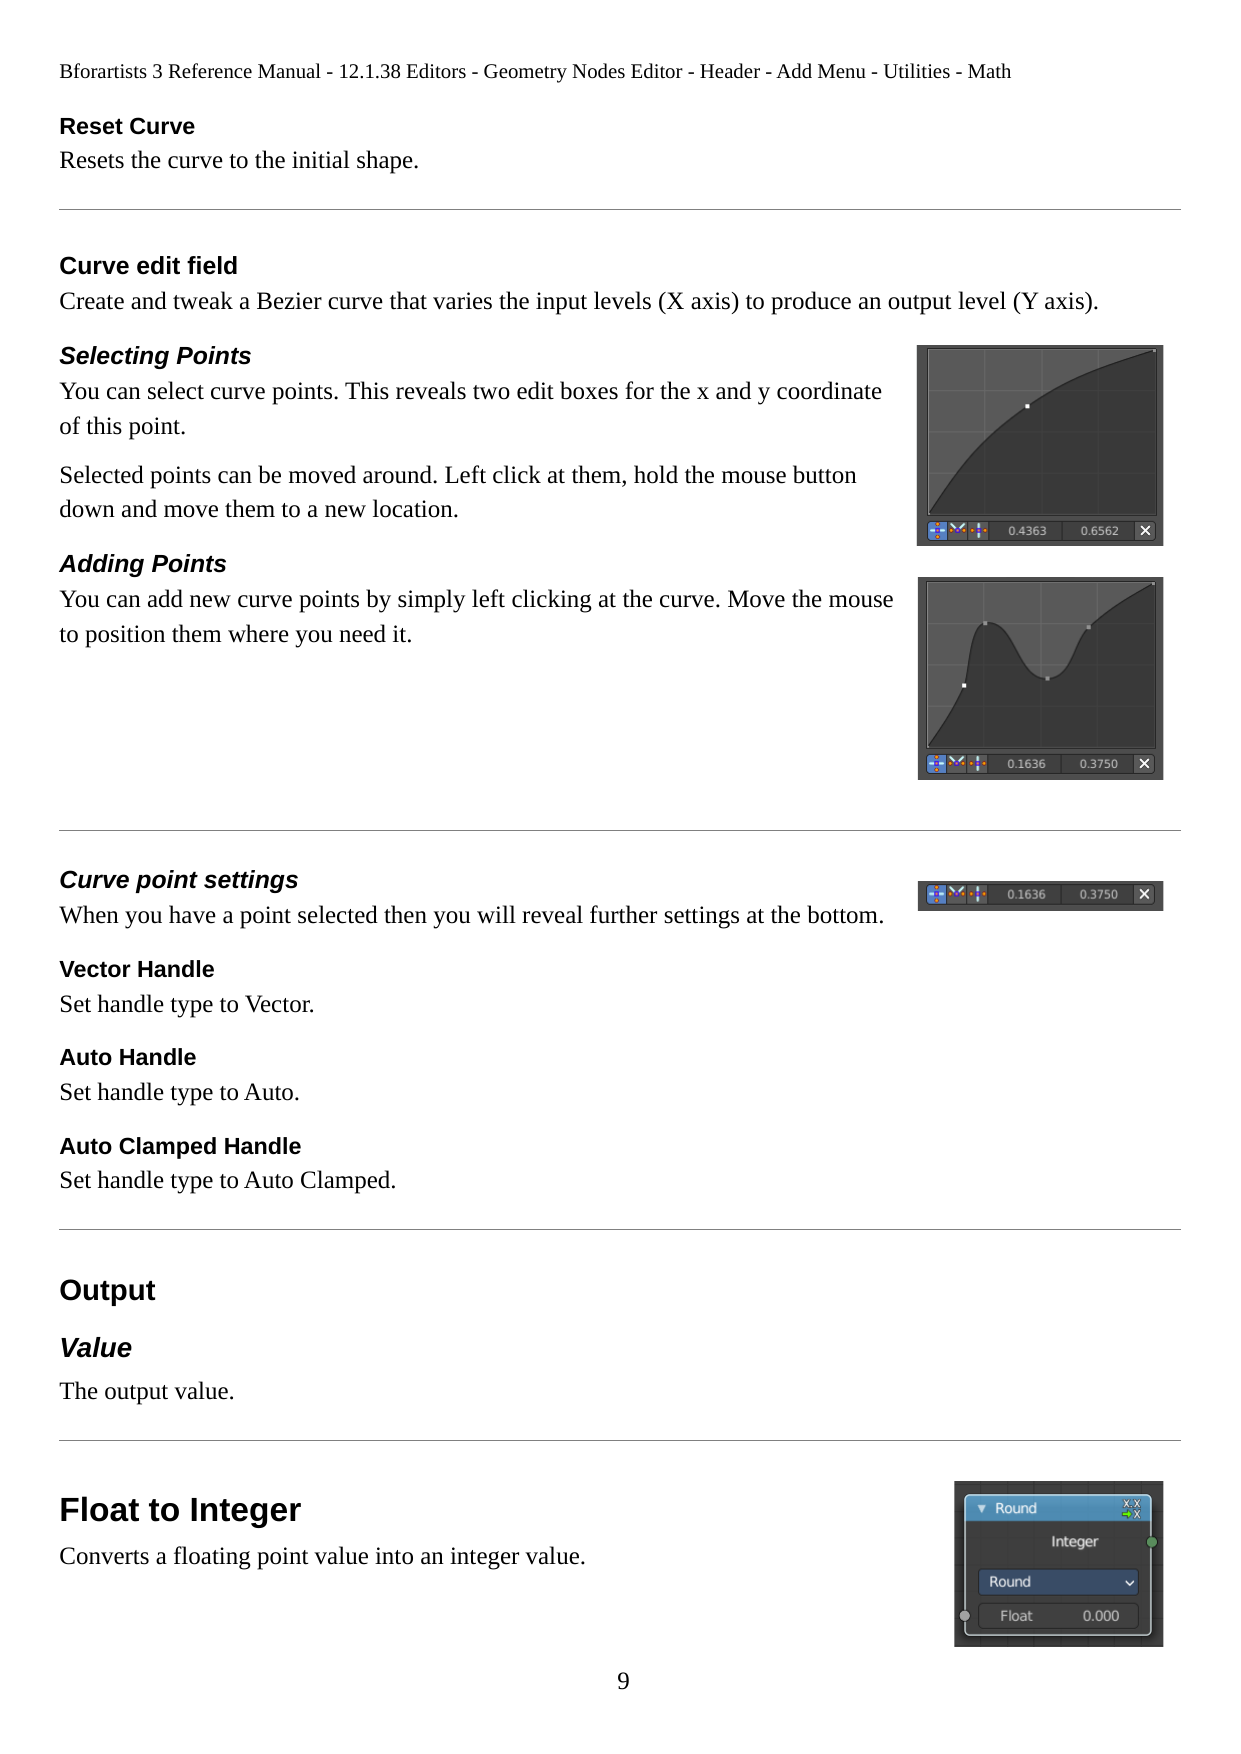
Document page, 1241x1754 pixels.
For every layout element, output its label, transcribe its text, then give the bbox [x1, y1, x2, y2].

subtitle Curve point settings [59, 866, 1181, 894]
subtitle Curve edit field [59, 251, 1181, 280]
subtitle Vector Handle [59, 956, 1181, 982]
text Resets the curve to the initial shape. [59, 146, 1181, 174]
text Set handle type to Vector. [59, 989, 1181, 1017]
text Create and tweak a Bezier curve that varies the input levels (X axis) to produce an output level (Y axis). [59, 286, 1181, 315]
text The output value. [59, 1376, 1181, 1405]
subtitle Output [59, 1273, 1181, 1307]
picture [917, 881, 1164, 911]
text Set handle type to Auto Clamped. [59, 1165, 1181, 1194]
text You can add new curve points by simply left clicking at the curve. Move the mouse to position them where you need it. [59, 584, 917, 648]
text Selected points can be moved around. Left click at them, hold the mouse button down and move them to a new location. [59, 460, 916, 523]
picture [916, 345, 1164, 546]
subtitle Value [59, 1332, 1181, 1364]
text You can select curve points. This reveals two edit boxes for the x and y coordinate of this point. [59, 376, 916, 439]
text Set handle type to Auto. [59, 1077, 1181, 1106]
subtitle Adding Points [59, 549, 1181, 578]
text Converts a floating point value into an integer value. [59, 1541, 954, 1570]
picture [917, 577, 1164, 780]
subtitle Float to Integer [59, 1490, 954, 1529]
subtitle Auto Clamped Handle [59, 1132, 1181, 1159]
picture [954, 1481, 1164, 1647]
subtitle [1164, 1490, 1181, 1529]
subtitle Selecting Points [59, 341, 1181, 370]
subtitle Auto Handle [59, 1044, 1181, 1071]
subtitle Reset Curve [59, 113, 1181, 139]
text When you have a point selected then you will reveal further settings at the bottom. [59, 900, 1181, 929]
